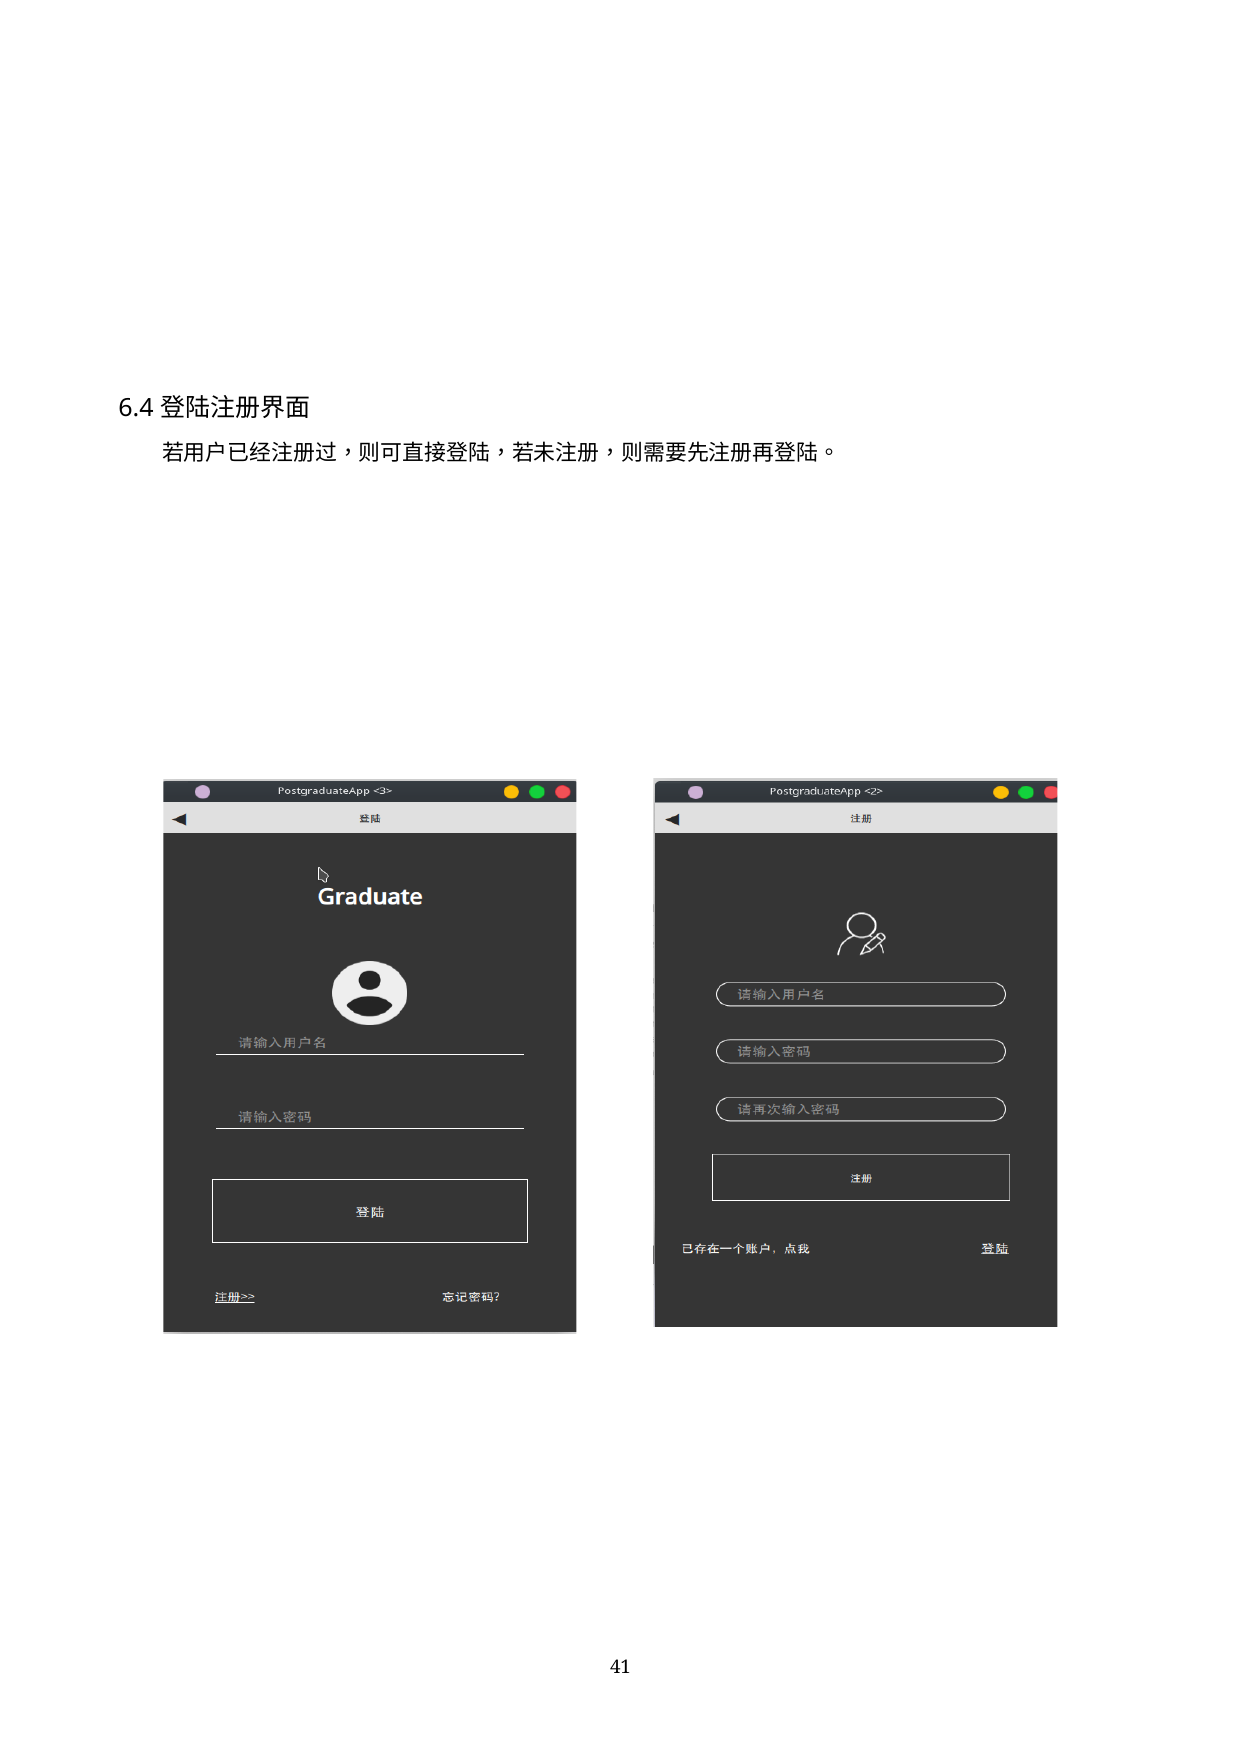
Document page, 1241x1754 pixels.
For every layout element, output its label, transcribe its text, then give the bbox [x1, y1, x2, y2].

picture [163, 779, 577, 1334]
picture [653, 778, 1058, 1327]
text 若用户已经注册过，则可直接登陆，若未注册，则需要先注册再登陆。 [58, 437, 1122, 467]
subtitle 6.4 登陆注册界面 [58, 389, 1122, 424]
